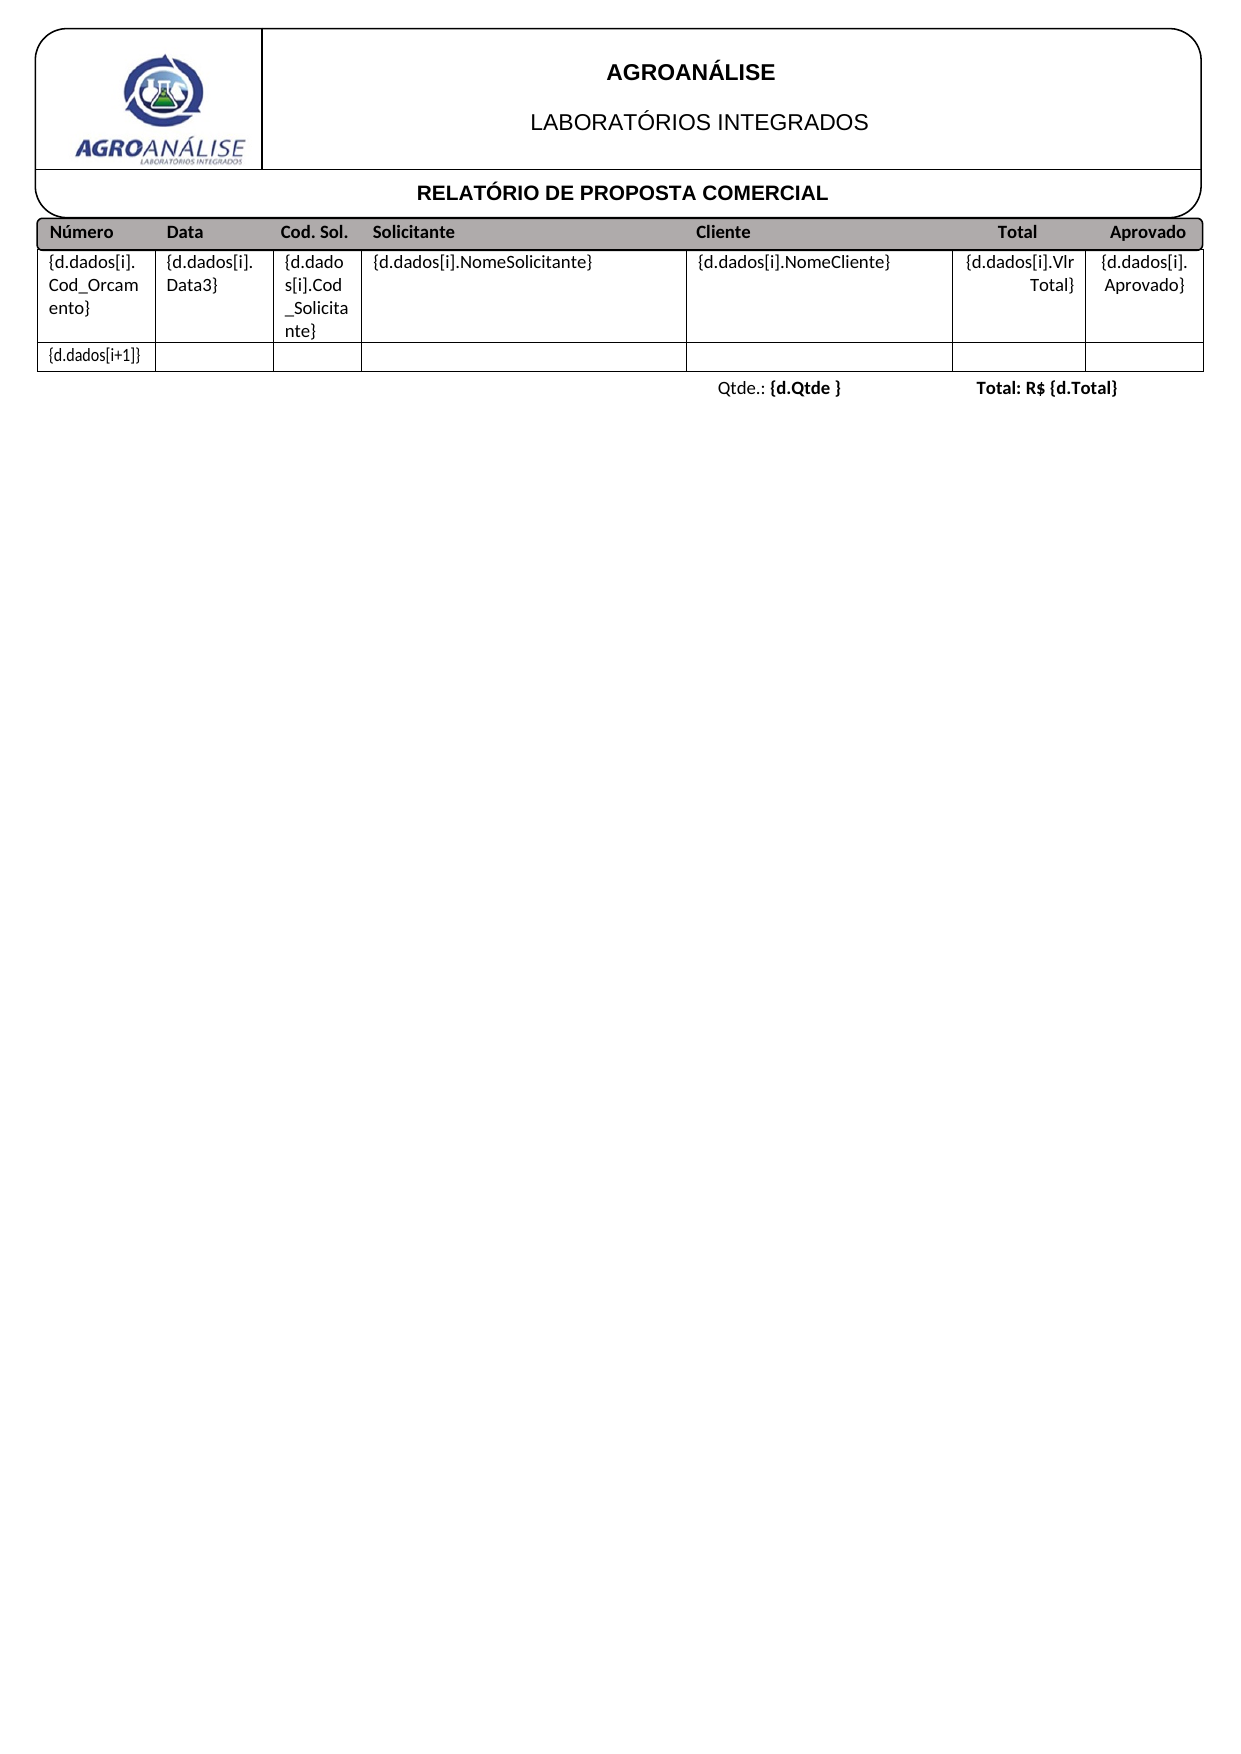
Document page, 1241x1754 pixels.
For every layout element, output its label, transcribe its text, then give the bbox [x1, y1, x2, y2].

table_cell [1086, 343, 1203, 371]
table_cell [156, 343, 273, 371]
table_cell {d.dados[i+1]} [38, 343, 155, 371]
text Aprovadoo [1110, 220, 1187, 246]
table_header {d.dados[i].VlrTotal} [953, 252, 1085, 342]
table_header {d.dados[i].NomeCliente} [687, 252, 952, 342]
table_header {d.dados[i].Cod_Solicitante} [274, 252, 361, 342]
table_header {d.dados[i].Cod_Orcamento} [38, 250, 155, 342]
text Solicitante [373, 220, 513, 239]
text Total [998, 221, 1058, 239]
table_header {d.dados[i].NomeSolicitante} [362, 252, 686, 342]
text Cliente [696, 220, 837, 239]
table_cell [953, 343, 1085, 371]
table_header {d.dados[i].Aprovado} [1086, 250, 1203, 342]
table_header {d.dados[i].Data3} [156, 252, 273, 342]
table_cell [687, 343, 952, 371]
text Qtde.: {d.Qtde } Total: R$ {d.Total} [37, 372, 1203, 400]
text Data [167, 220, 281, 239]
text Número [49, 221, 143, 239]
table_cell [362, 343, 686, 371]
text Cod. Sol. [281, 220, 373, 239]
table_cell [274, 343, 361, 371]
